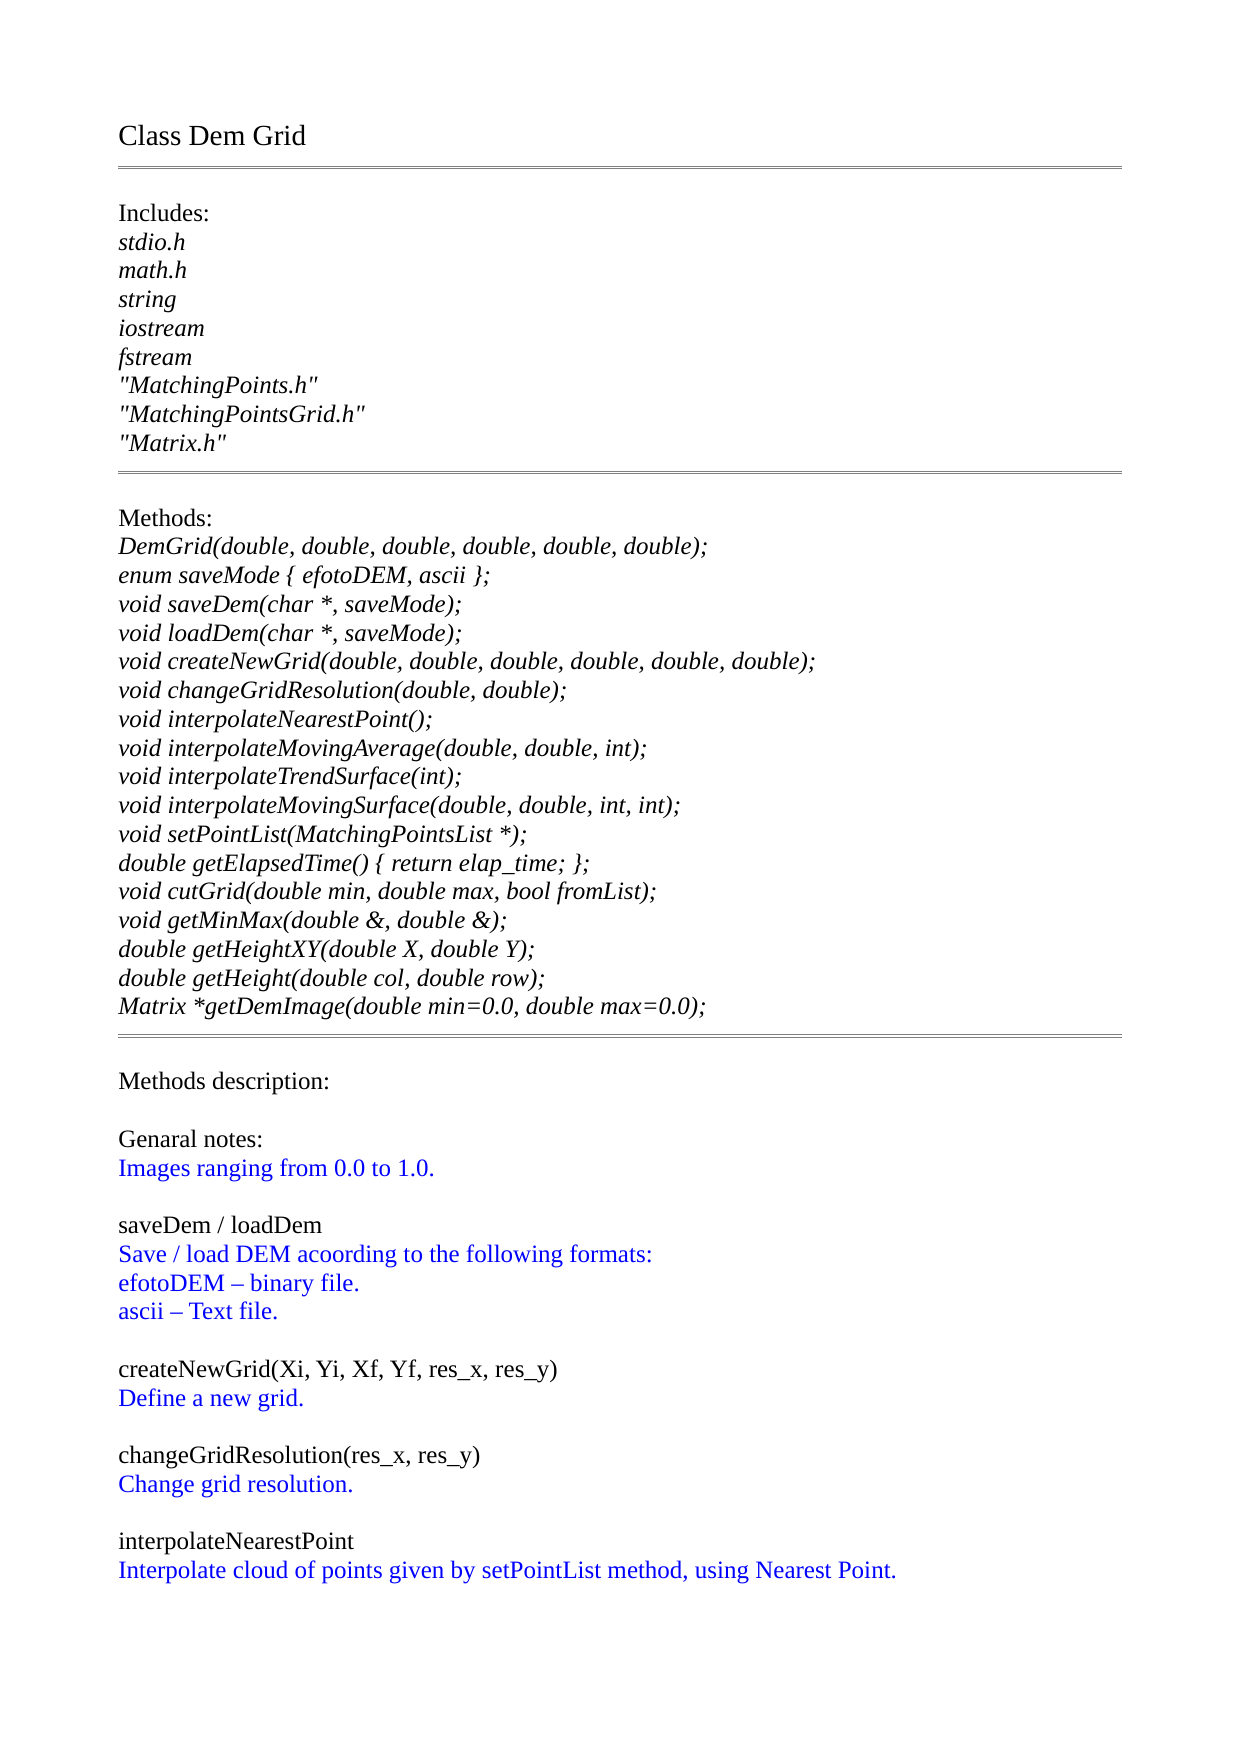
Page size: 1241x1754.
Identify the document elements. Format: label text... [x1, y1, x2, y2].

text void interpolateMovingSurface(double, double, int, int); [118, 790, 1122, 819]
text void interpolateTrendSurface(int); [118, 761, 1122, 790]
text enum saveMode { efotoDEM, ascii }; [118, 560, 1122, 589]
text createNewGrid(Xi, Yi, Xf, Yf, res_x, res_y) [118, 1354, 1122, 1383]
text double getHeight(double col, double row); [118, 963, 1122, 991]
text Define a new grid. [118, 1383, 1122, 1411]
text fstream [118, 342, 1122, 370]
text iostream [118, 313, 1122, 342]
text string [118, 284, 1122, 313]
text "Matrix.h" [118, 428, 1122, 457]
text changeGridResolution(res_x, res_y) [118, 1440, 1122, 1469]
text Save / load DEM acoording to the following formats: [118, 1239, 1122, 1268]
text void saveDem(char *, saveMode); [118, 589, 1122, 618]
text void interpolateMovingAverage(double, double, int); [118, 733, 1122, 761]
text void interpolateNearestPoint(); [118, 704, 1122, 733]
text DemGrid(double, double, double, double, double, double); [118, 531, 1122, 560]
text Interpolate cloud of points given by setPointList method, using Nearest Point. [118, 1555, 1122, 1584]
text ascii – Text file. [118, 1296, 1122, 1325]
text saveDem / loadDem [118, 1210, 1122, 1239]
text math.h [118, 255, 1122, 284]
text double getHeightXY(double X, double Y); [118, 934, 1122, 963]
text void getMinMax(double &, double &); [118, 905, 1122, 934]
text double getElapsedTime() { return elap_time; }; [118, 848, 1122, 876]
text efotoDEM – binary file. [118, 1268, 1122, 1296]
text Includes: [118, 198, 1122, 227]
text void loadDem(char *, saveMode); [118, 618, 1122, 646]
text Change grid resolution. [118, 1469, 1122, 1498]
text stdio.h [118, 227, 1122, 255]
text "MatchingPoints.h" [118, 370, 1122, 399]
text void changeGridResolution(double, double); [118, 675, 1122, 704]
text Class Dem Grid [118, 118, 1122, 152]
text Images ranging from 0.0 to 1.0. [118, 1153, 1122, 1181]
text interpolateNearestPoint [118, 1526, 1122, 1555]
text Genaral notes: [118, 1124, 1122, 1153]
text Methods description: [118, 1066, 1122, 1095]
text void setPointList(MatchingPointsList *); [118, 819, 1122, 848]
text Methods: [118, 503, 1122, 531]
text "MatchingPointsGrid.h" [118, 399, 1122, 428]
text void cutGrid(double min, double max, bool fromList); [118, 876, 1122, 905]
text Matrix *getDemImage(double min=0.0, double max=0.0); [118, 991, 1122, 1020]
text void createNewGrid(double, double, double, double, double, double); [118, 646, 1122, 675]
